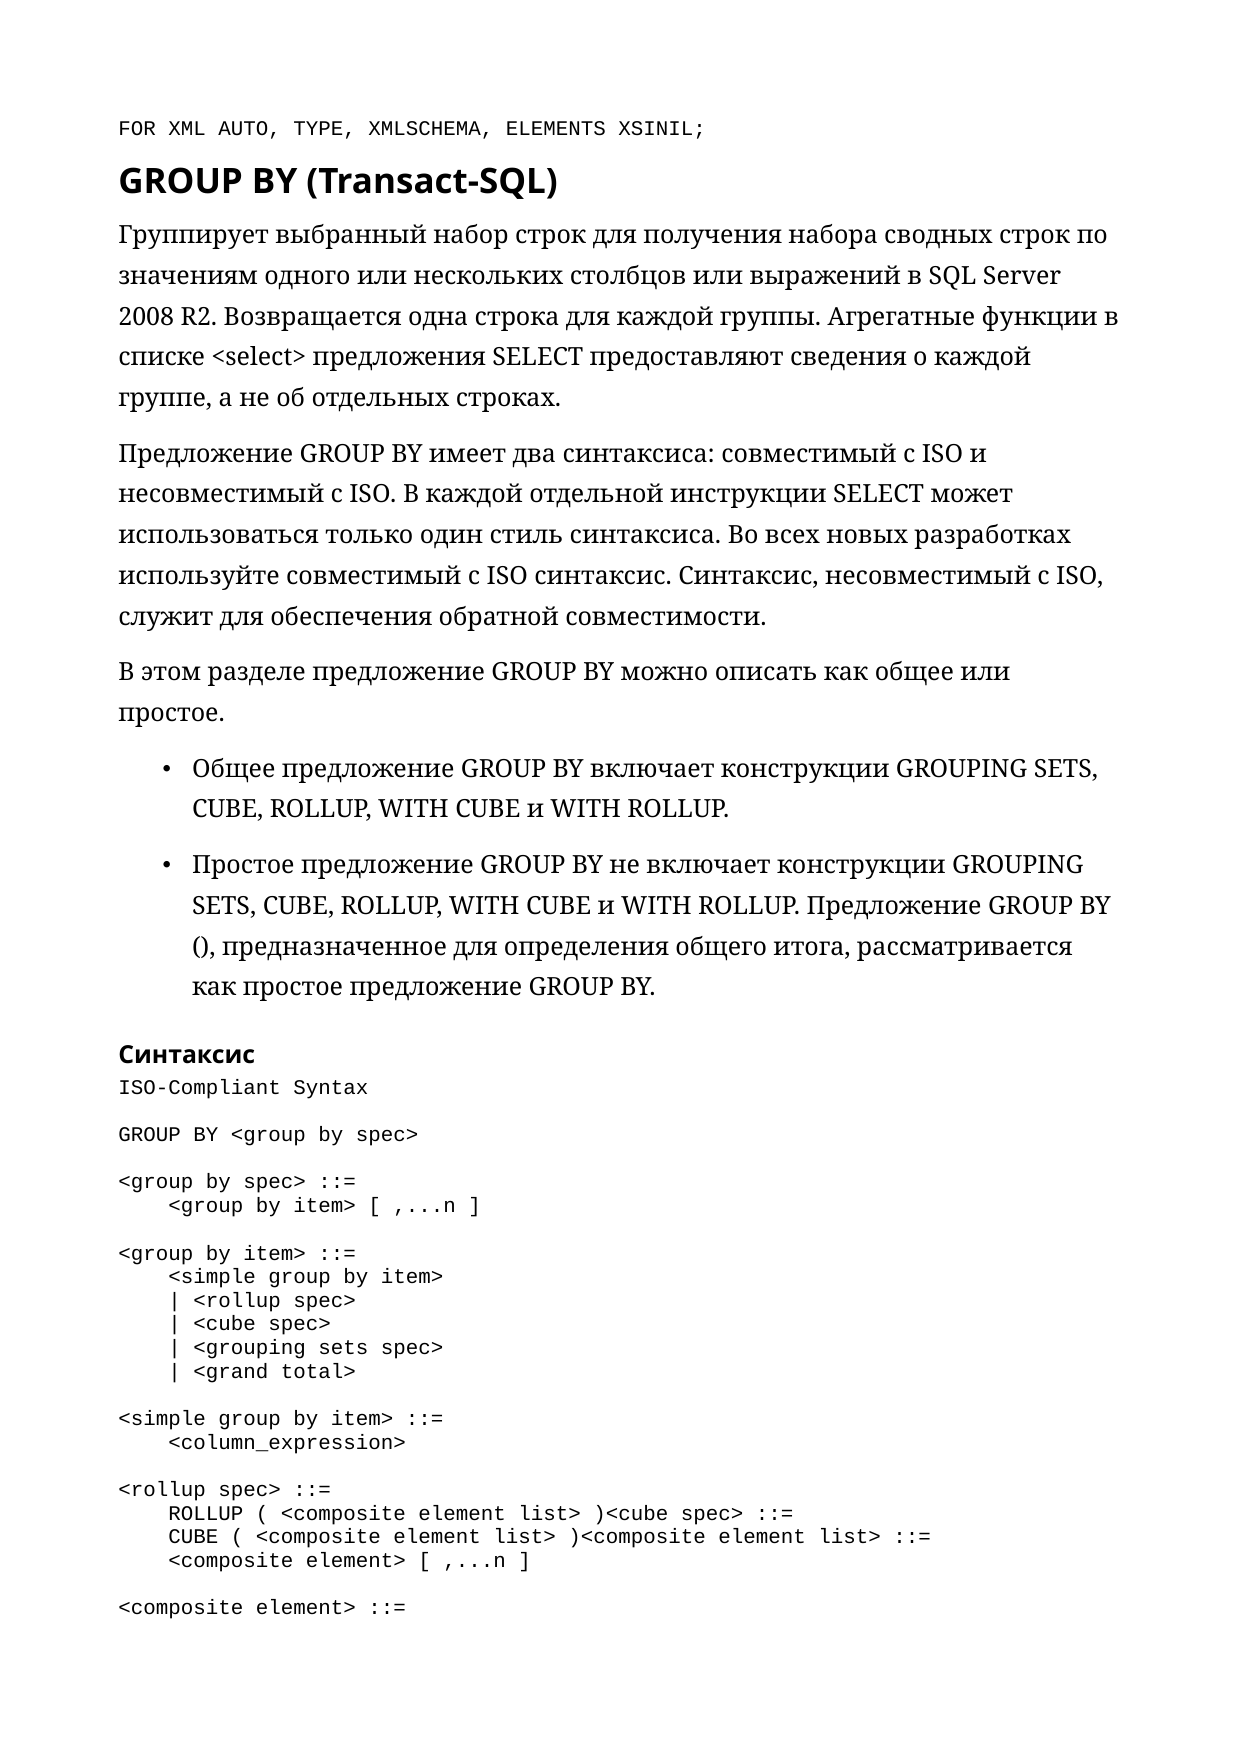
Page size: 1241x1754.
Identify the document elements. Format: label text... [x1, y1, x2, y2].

text | <grand total> [118, 1361, 1122, 1384]
text <simple group by item> ::= [118, 1408, 1122, 1432]
subtitle GROUP BY (Transact-SQL) [118, 156, 1122, 204]
text <composite element> [ ,...n ] [118, 1550, 1122, 1573]
text Группирует выбранный набор строк для получения набора сводных строк по значениям одного или нескольких столбцов или выражений в SQL Server 2008 R2. Возвращается одна строка для каждой группы. Агрегатные функции в списке <select> предложения SELECT предоставляют сведения о каждой группе, а не об отдельных строках. [118, 217, 1122, 414]
text <simple group by item> [118, 1266, 1122, 1290]
text CUBE ( <composite element list> )<composite element list> ::= [118, 1526, 1122, 1550]
text | <cube spec> [118, 1313, 1122, 1337]
text GROUP BY <group by spec> [118, 1124, 1122, 1148]
subtitle Синтаксис [118, 1037, 1122, 1071]
text | <grouping sets spec> [118, 1337, 1122, 1361]
text Предложение GROUP BY имеет два синтаксиса: совместимый с ISO и несовместимый с ISO. В каждой отдельной инструкции SELECT может использоваться только один стиль синтаксиса. Во всех новых разработках используйте совместимый с ISO синтаксис. Синтаксис, несовместимый с ISO, служит для обеспечения обратной совместимости. [118, 435, 1122, 633]
text ROLLUP ( <composite element list> )<cube spec> ::= [118, 1503, 1122, 1526]
text <rollup spec> ::= [118, 1479, 1122, 1503]
text <group by item> ::= [118, 1242, 1122, 1266]
text FOR XML AUTO, TYPE, XMLSCHEMA, ELEMENTS XSINIL; [118, 118, 1122, 142]
text <column_expression> [118, 1432, 1122, 1455]
text В этом разделе предложение GROUP BY можно описать как общее или простое. [118, 654, 1122, 729]
list Простое предложение GROUP BY не включает конструкции GROUPING SETS, CUBE, ROLLUP, WITH CUBE и WITH ROLLUP. Предложение GROUP BY (), предназначенное для определения общего итога, рассматривается как простое предложение GROUP BY. [162, 847, 1122, 1003]
list Общее предложение GROUP BY включает конструкции GROUPING SETS, CUBE, ROLLUP, WITH CUBE и WITH ROLLUP. [162, 750, 1122, 825]
text <composite element> ::= [118, 1597, 1122, 1621]
text ISO-Compliant Syntax [118, 1077, 1122, 1101]
text <group by spec> ::= [118, 1172, 1122, 1195]
text | <rollup spec> [118, 1290, 1122, 1313]
text <group by item> [ ,...n ] [118, 1195, 1122, 1219]
